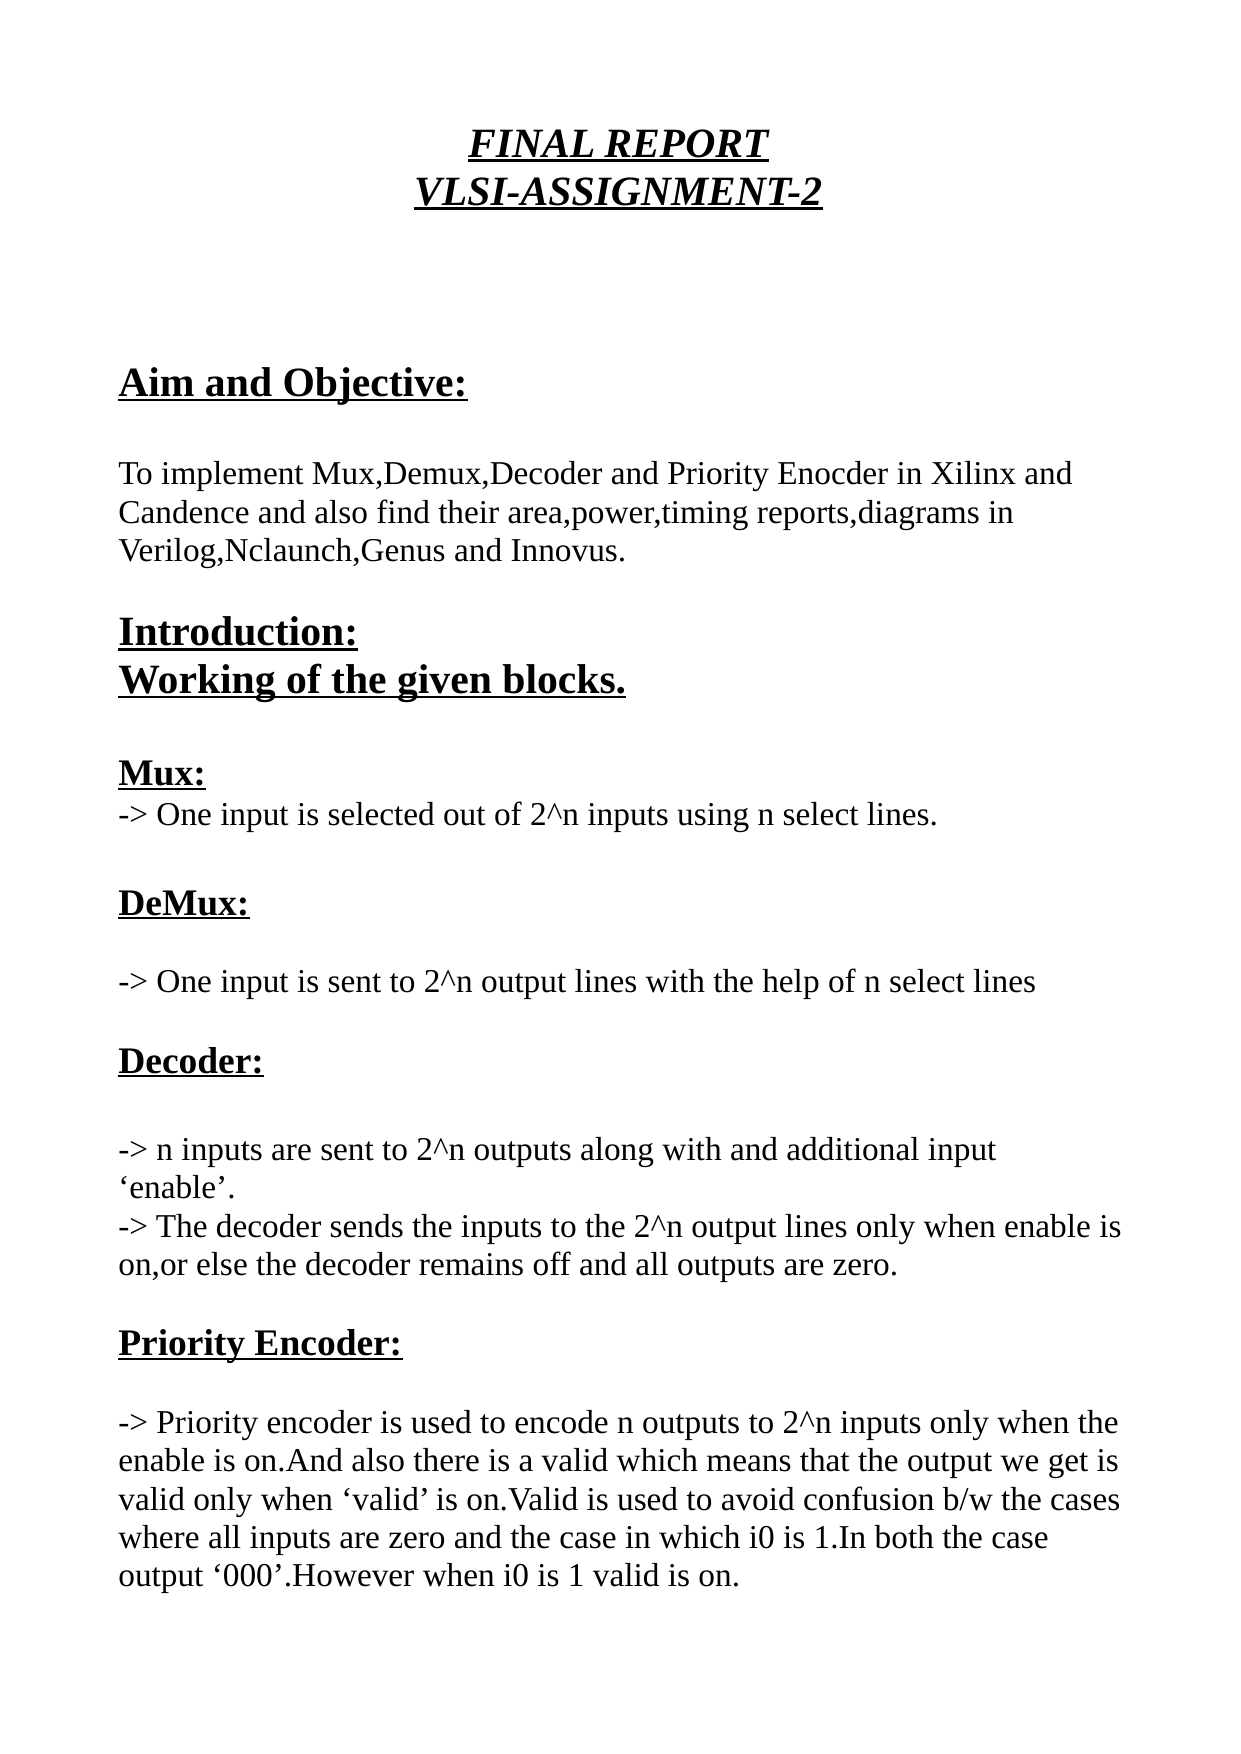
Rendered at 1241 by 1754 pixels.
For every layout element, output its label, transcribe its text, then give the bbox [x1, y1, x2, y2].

text -> One input is selected out of 2^n inputs using n select lines. [118, 794, 1122, 832]
text Priority Encoder: [118, 1321, 1122, 1364]
text Aim and Objective: [118, 358, 1122, 406]
text DeMux: [118, 880, 1122, 923]
text Mux: [118, 751, 1122, 794]
text -> n inputs are sent to 2^n outputs along with and additional input ‘enable’. [118, 1129, 1122, 1206]
text -> The decoder sends the inputs to the 2^n output lines only when enable is on,or else the decoder remains off and all outputs are zero. [118, 1206, 1122, 1282]
text To implement Mux,Demux,Decoder and Priority Enocder in Xilinx and Candence and also find their area,power,timing reports,diagrams in Verilog,Nclaunch,Genus and Innovus. [118, 453, 1122, 568]
text -> One input is sent to 2^n output lines with the help of n select lines [118, 961, 1122, 1000]
text -> Priority encoder is used to encode n outputs to 2^n inputs only when the enable is on.And also there is a valid which means that the output we get is valid only when ‘valid’ is on.Valid is used to avoid confusion b/w the cases where all inputs are zero and the case in which i0 is 1.In both the case output ‘000’.However when i0 is 1 valid is on. [118, 1402, 1122, 1594]
text Working of the given blocks. [118, 655, 1122, 703]
text Introduction: [118, 607, 1122, 655]
text Decoder: [118, 1038, 1122, 1081]
text FINAL REPORT [118, 118, 1122, 166]
text VLSI-ASSIGNMENT-2 [118, 166, 1122, 214]
